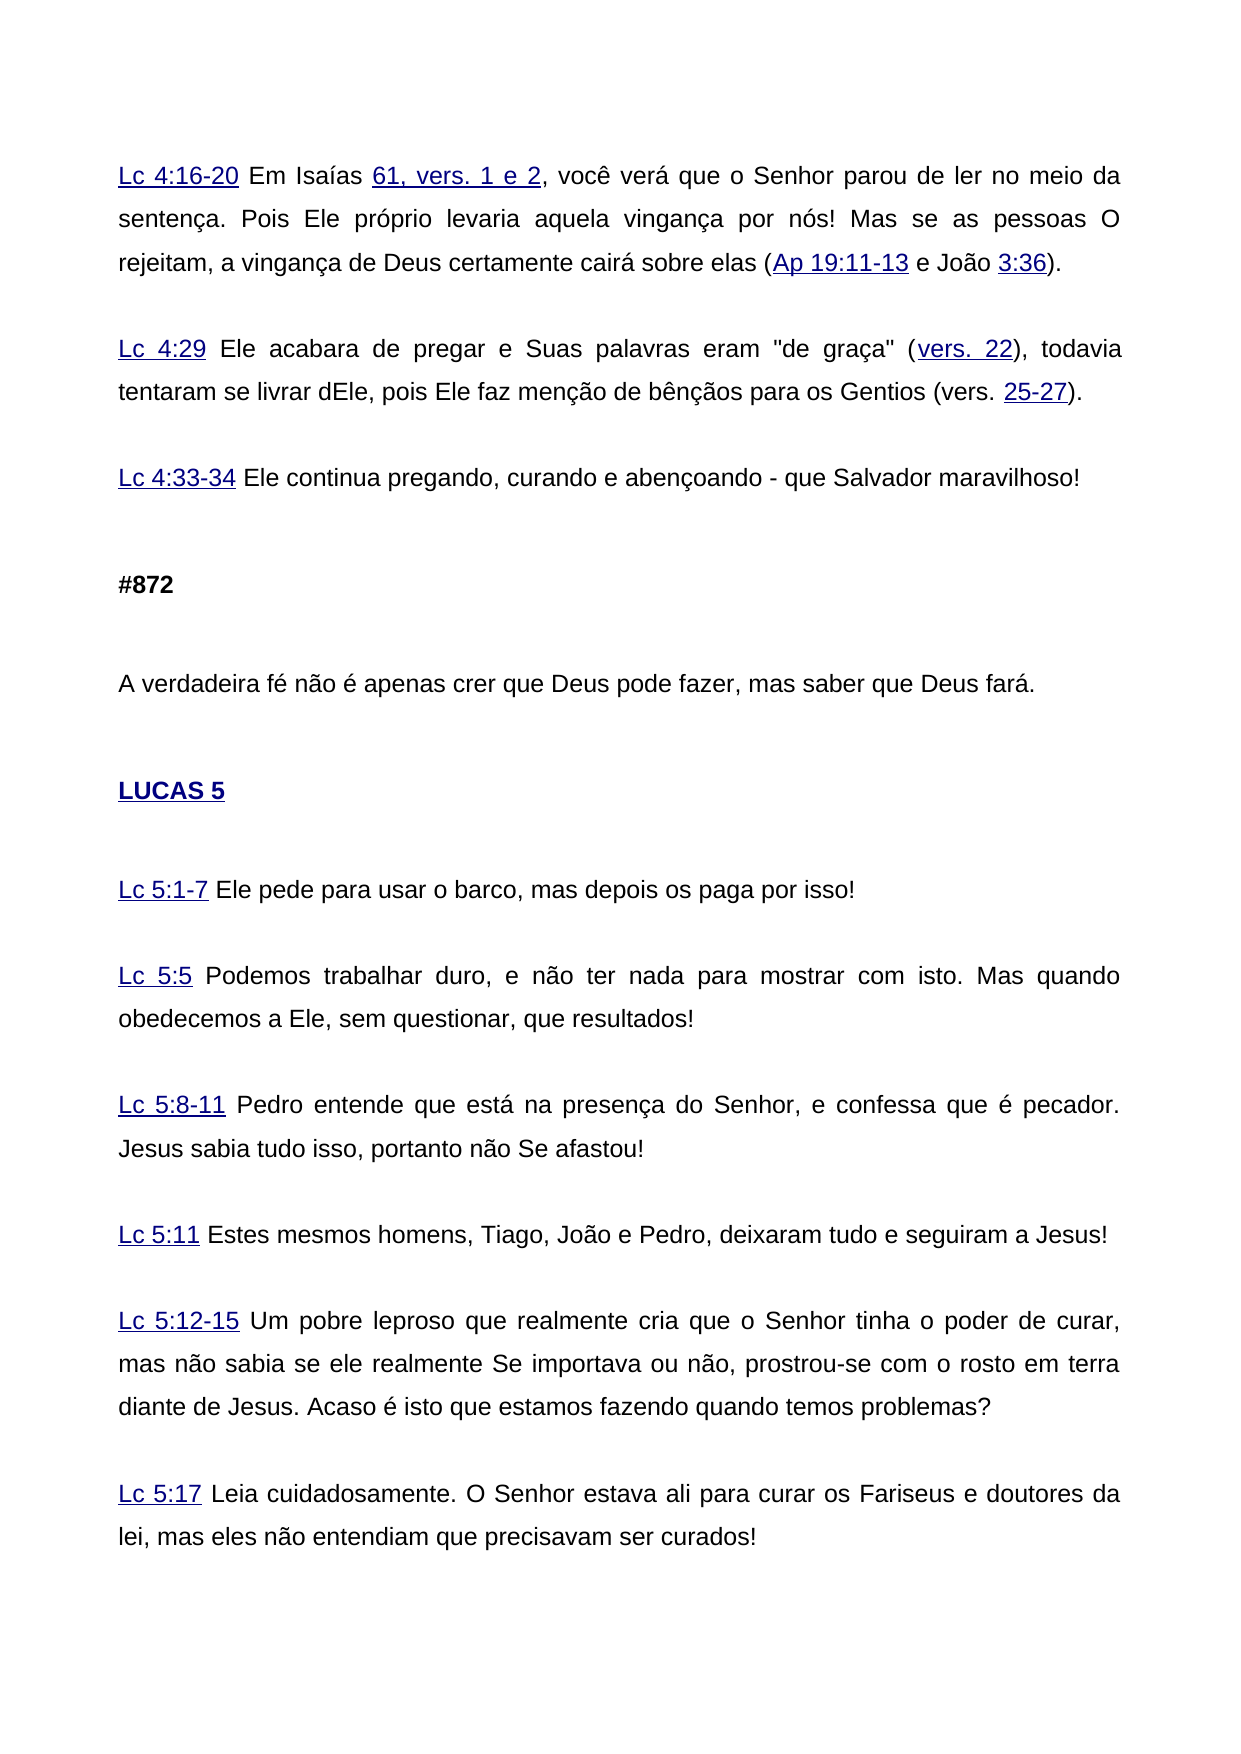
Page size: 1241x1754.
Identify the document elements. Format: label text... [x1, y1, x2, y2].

text Lc 5:17 Leia cuidadosamente. O Senhor estava ali para curar os Fariseus e doutores da lei, mas eles não entendiam que precisavam ser curados! [118, 1478, 1122, 1550]
subtitle #872 [118, 570, 1122, 599]
text Lc 5:12-15 Um pobre leproso que realmente cria que o Senhor tinha o poder de curar, mas não sabia se ele realmente Se importava ou não, prostrou-se com o rosto em terra diante de Jesus. Acaso é isto que estamos fazendo quando temos problemas? [118, 1306, 1122, 1421]
text A verdadeira fé não é apenas crer que Deus pode fazer, mas saber que Deus fará. [118, 669, 1122, 698]
text Lc 4:33-34 Ele continua pregando, curando e abençoando - que Salvador maravilhoso! [118, 463, 1122, 492]
text Lc 5:11 Estes mesmos homens, Tiago, João e Pedro, deixaram tudo e seguiram a Jesus! [118, 1220, 1122, 1248]
text Lc 5:5 Podemos trabalhar duro, e não ter nada para mostrar com isto. Mas quando obedecemos a Ele, sem questionar, que resultados! [118, 961, 1122, 1033]
subtitle LUCAS 5 [118, 776, 1122, 805]
text Lc 5:8-11 Pedro entende que está na presença do Senhor, e confessa que é pecador. Jesus sabia tudo isso, portanto não Se afastou! [118, 1090, 1122, 1162]
text Lc 5:1-7 Ele pede para usar o barco, mas depois os paga por isso! [118, 875, 1122, 903]
text Lc 4:29 Ele acabara de pregar e Suas palavras eram "de graça" (vers. 22), todavia tentaram se livrar dEle, pois Ele faz menção de bênçãos para os Gentios (vers. 25-27). [118, 334, 1122, 406]
text Lc 4:16-20 Em Isaías 61, vers. 1 e 2, você verá que o Senhor parou de ler no meio da sentença. Pois Ele próprio levaria aquela vingança por nós! Mas se as pessoas O rejeitam, a vingança de Deus certamente cairá sobre elas (Ap 19:11-13 e João 3:36). [118, 161, 1122, 276]
